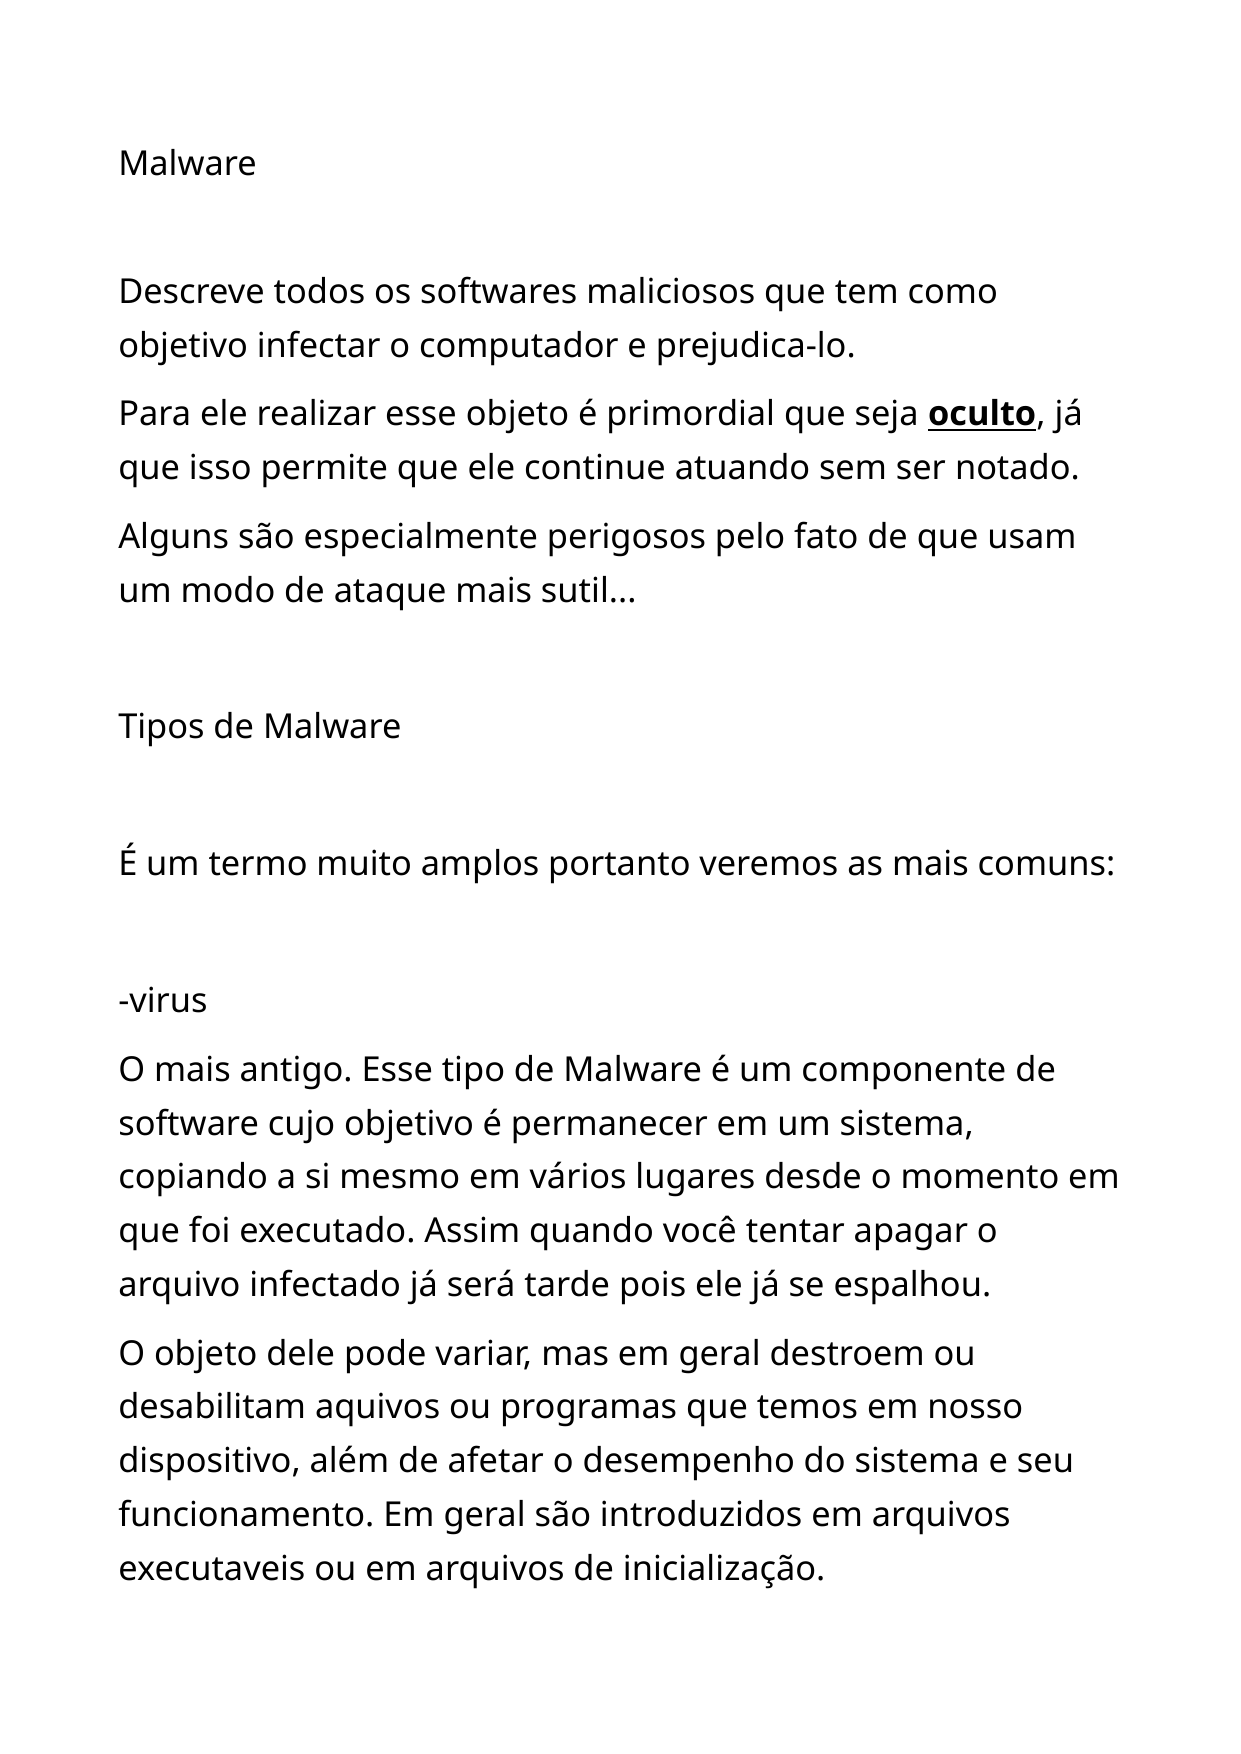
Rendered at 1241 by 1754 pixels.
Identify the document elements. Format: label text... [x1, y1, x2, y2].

text Para ele realizar esse objeto é primordial que seja oculto, já que isso permite que ele continue atuando sem ser notado. [118, 389, 1122, 490]
text O objeto dele pode variar, mas em geral destroem ou desabilitam aquivos ou programas que temos em nosso dispositivo, além de afetar o desempenho do sistema e seu funcionamento. Em geral são introduzidos em arquivos executaveis ou em arquivos de inicialização. [118, 1328, 1122, 1590]
text -virus [118, 976, 1122, 1023]
text O mais antigo. Esse tipo de Malware é um componente de software cujo objetivo é permanecer em um sistema, copiando a si mesmo em vários lugares desde o momento em que foi executado. Assim quando você tentar apagar o arquivo infectado já será tarde pois ele já se espalhou. [118, 1044, 1122, 1307]
text É um termo muito amplos portanto veremos as mais comuns: [118, 839, 1122, 886]
subtitle Malware [118, 139, 1122, 186]
text Descreve todos os softwares maliciosos que tem como objetivo infectar o computador e prejudica-lo. [118, 267, 1122, 367]
text Alguns são especialmente perigosos pelo fato de que usam um modo de ataque mais sutil... [118, 511, 1122, 612]
text Tipos de Malware [118, 702, 1122, 749]
